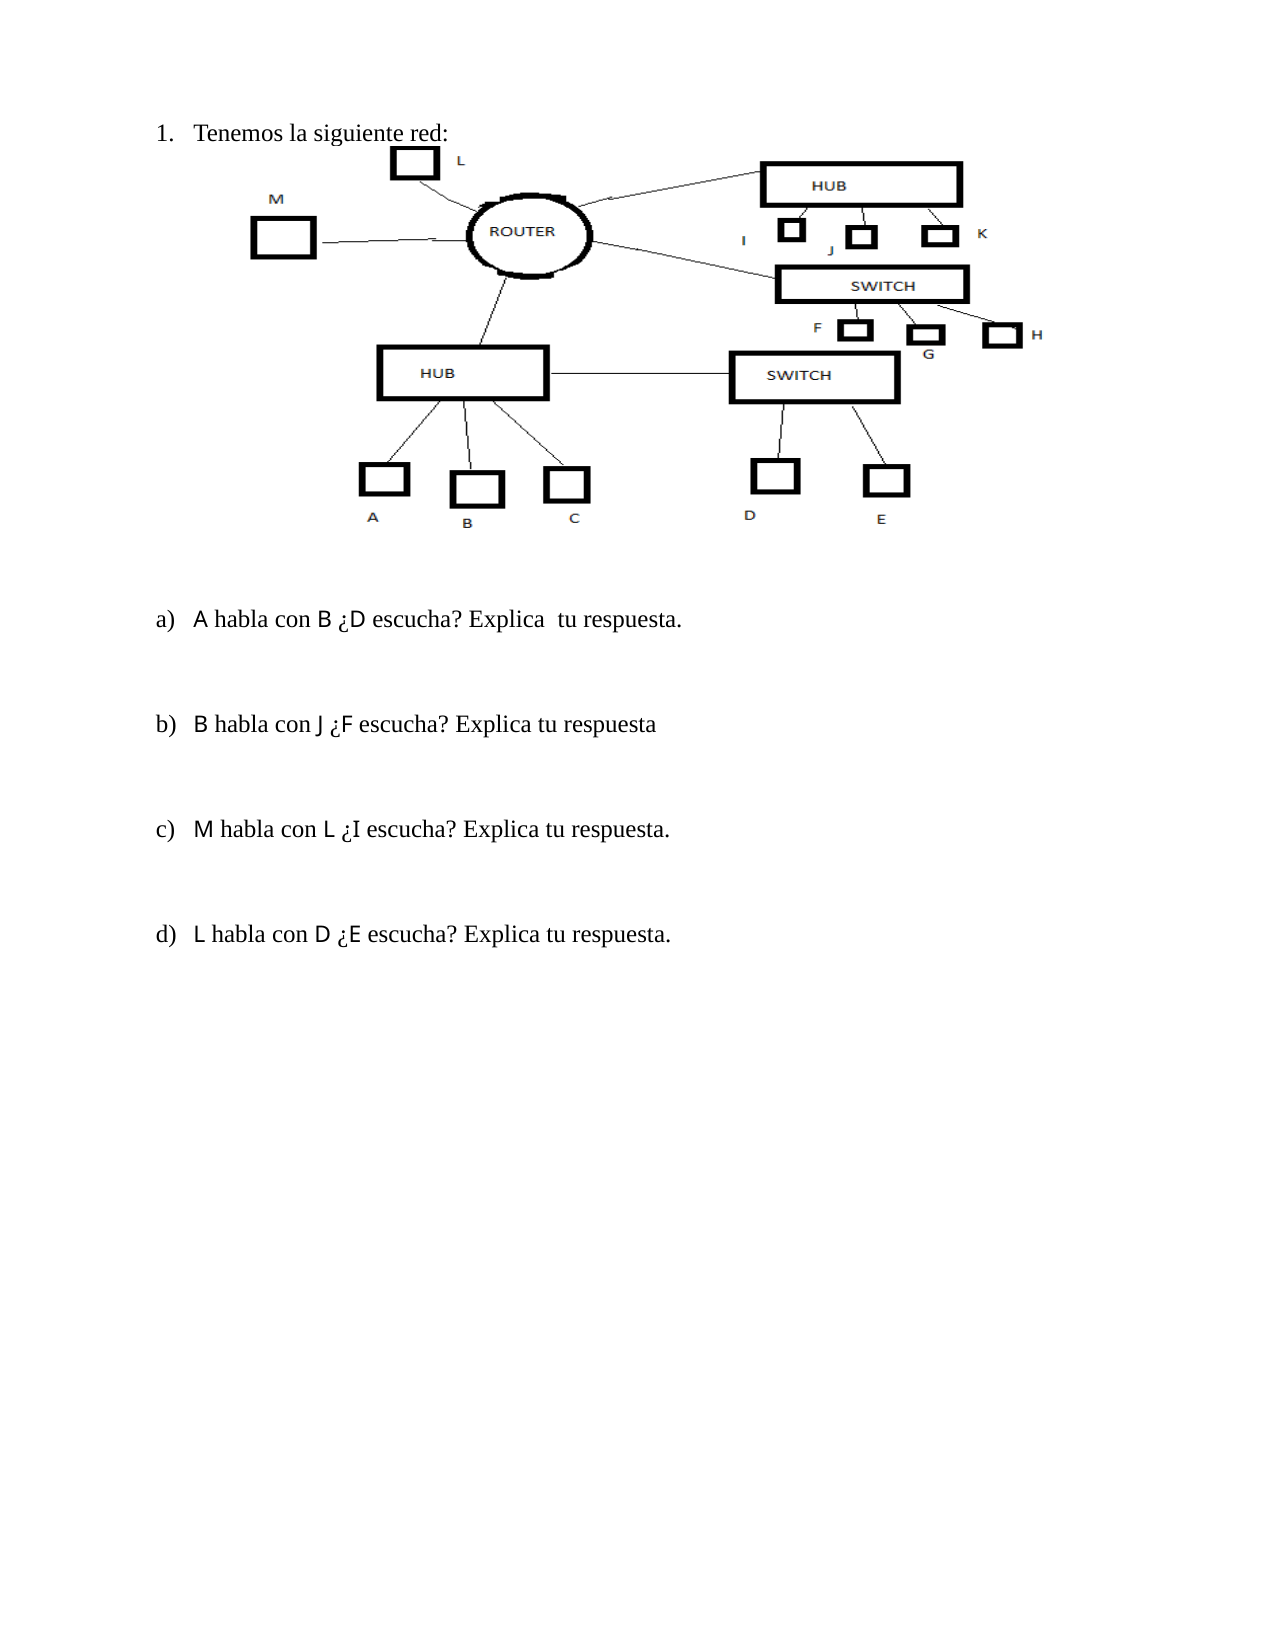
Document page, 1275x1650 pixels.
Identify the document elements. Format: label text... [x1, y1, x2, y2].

list B habla con J ¿F escucha? Explica tu respuesta [156, 708, 1157, 774]
list Tenemos la siguiente red: [156, 118, 1157, 147]
list L habla con D ¿E escucha? Explica tu respuesta. [156, 918, 1157, 983]
list A habla con B ¿D escucha? Explica tu respuesta. [156, 603, 1157, 669]
list M habla con L ¿I escucha? Explica tu respuesta. [156, 813, 1157, 879]
